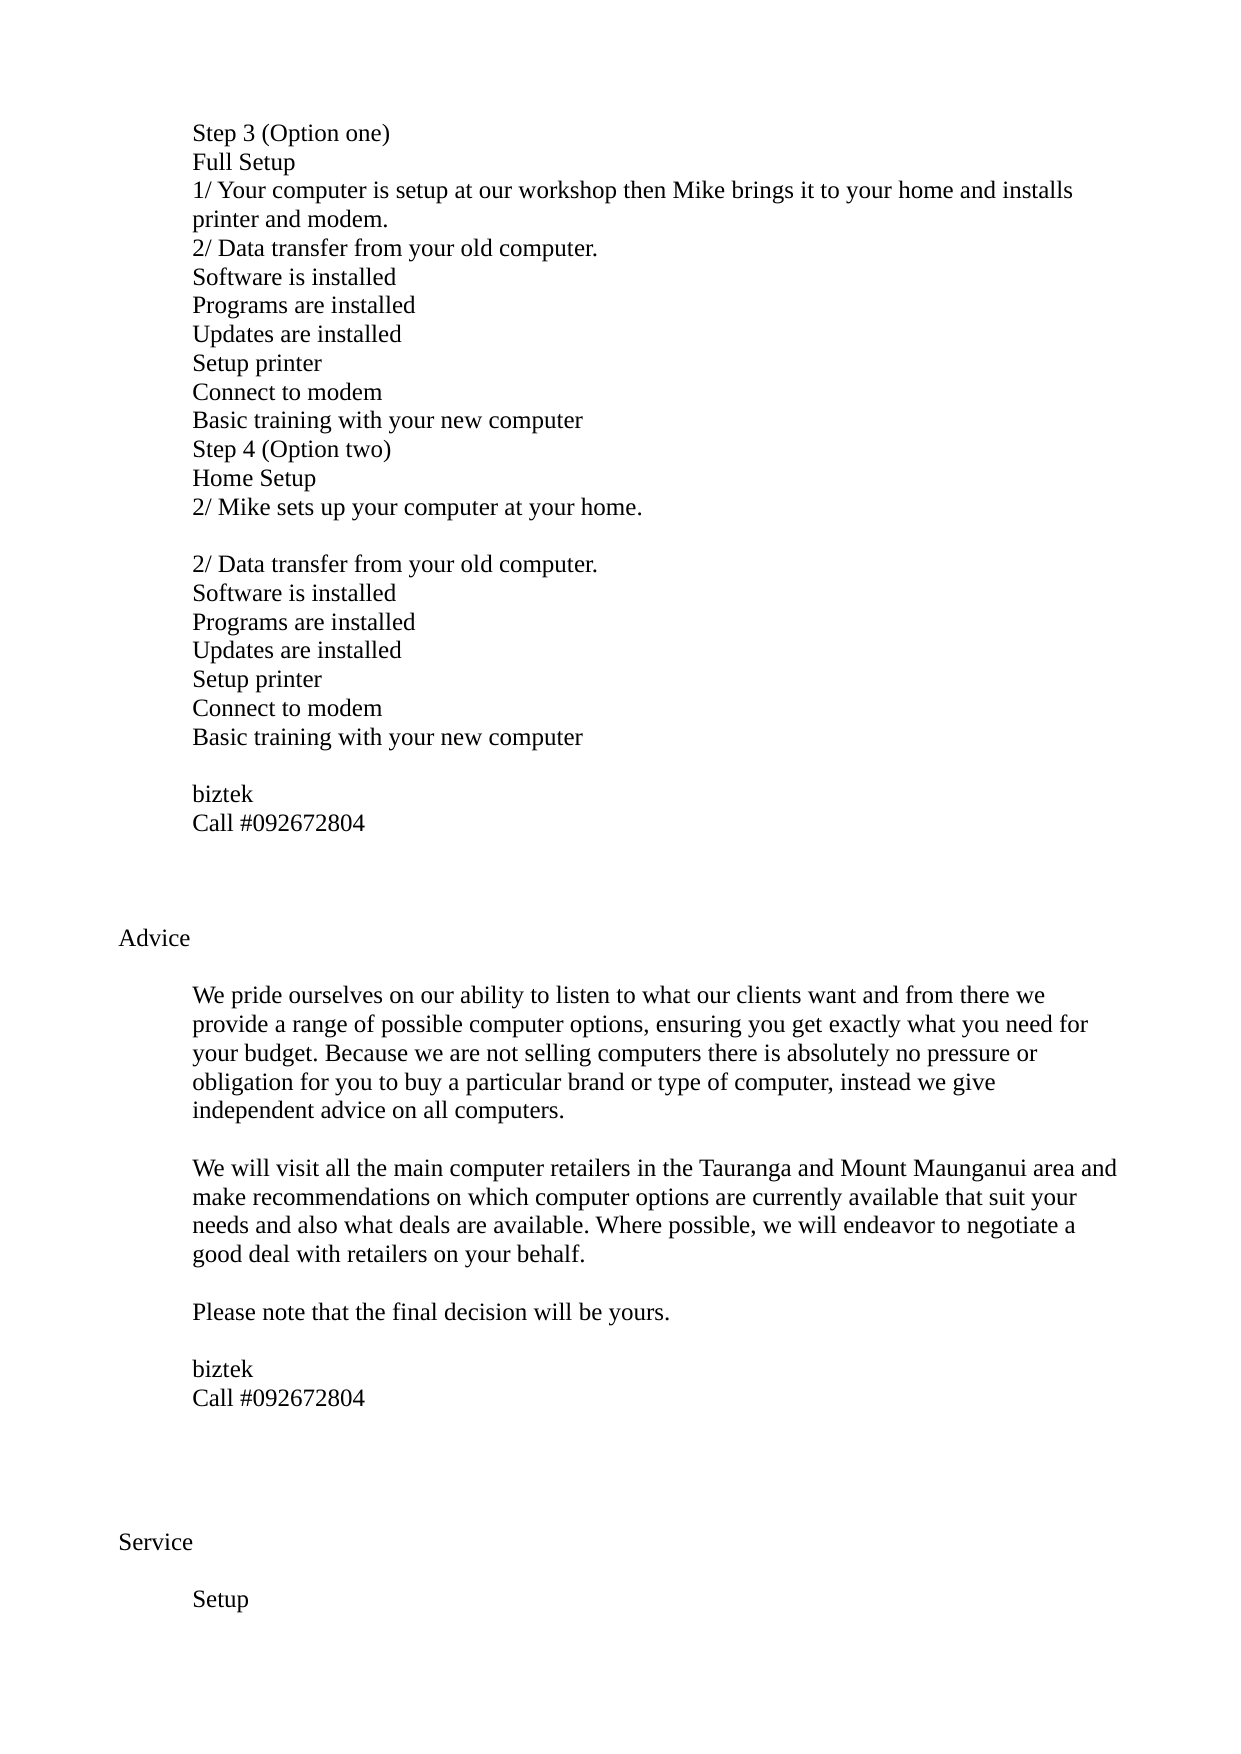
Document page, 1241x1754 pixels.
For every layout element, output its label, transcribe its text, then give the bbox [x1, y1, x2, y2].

text biztek [192, 1354, 1122, 1383]
text Programs are installed [192, 291, 1122, 319]
text Step 4 (Option two) [192, 434, 1122, 463]
text 1/ Your computer is setup at our workshop then Mike brings it to your home and installs printer and modem. [192, 176, 1122, 233]
text Connect to modem [192, 377, 1122, 406]
text 2/ Mike sets up your computer at your home. [192, 492, 1122, 521]
text Updates are installed [192, 636, 1122, 664]
text biztek [192, 779, 1122, 808]
text Connect to modem [192, 693, 1122, 722]
text 2/ Data transfer from your old computer. [192, 549, 1122, 578]
text Basic training with your new computer [192, 406, 1122, 434]
text Programs are installed [192, 607, 1122, 636]
text Home Setup [192, 463, 1122, 492]
text Setup printer [192, 664, 1122, 693]
text Call #092672804 [192, 1383, 1122, 1412]
text Updates are installed [192, 319, 1122, 348]
text Please note that the final decision will be yours. [192, 1297, 1122, 1326]
text Setup [192, 1584, 1122, 1613]
text We pride ourselves on our ability to listen to what our clients want and from there we provide a range of possible computer options, ensuring you get exactly what you need for your budget. Because we are not selling computers there is absolutely no pressure or obligation for you to buy a particular brand or type of computer, instead we give independent advice on all computers. [192, 981, 1122, 1124]
text Setup printer [192, 348, 1122, 377]
text 2/ Data transfer from your old computer. [192, 233, 1122, 262]
text Advice [118, 923, 1122, 952]
text Basic training with your new computer [192, 722, 1122, 751]
text Software is installed [192, 262, 1122, 291]
text We will visit all the main computer retailers in the Tauranga and Mount Maunganui area and make recommendations on which computer options are currently available that suit your needs and also what deals are available. Where possible, we will endeavor to negotiate a good deal with retailers on your behalf. [192, 1153, 1122, 1268]
text Step 3 (Option one) [192, 118, 1122, 147]
text Full Setup [192, 147, 1122, 176]
text Call #092672804 [192, 808, 1122, 837]
text Software is installed [192, 578, 1122, 607]
text Service [118, 1527, 1122, 1556]
